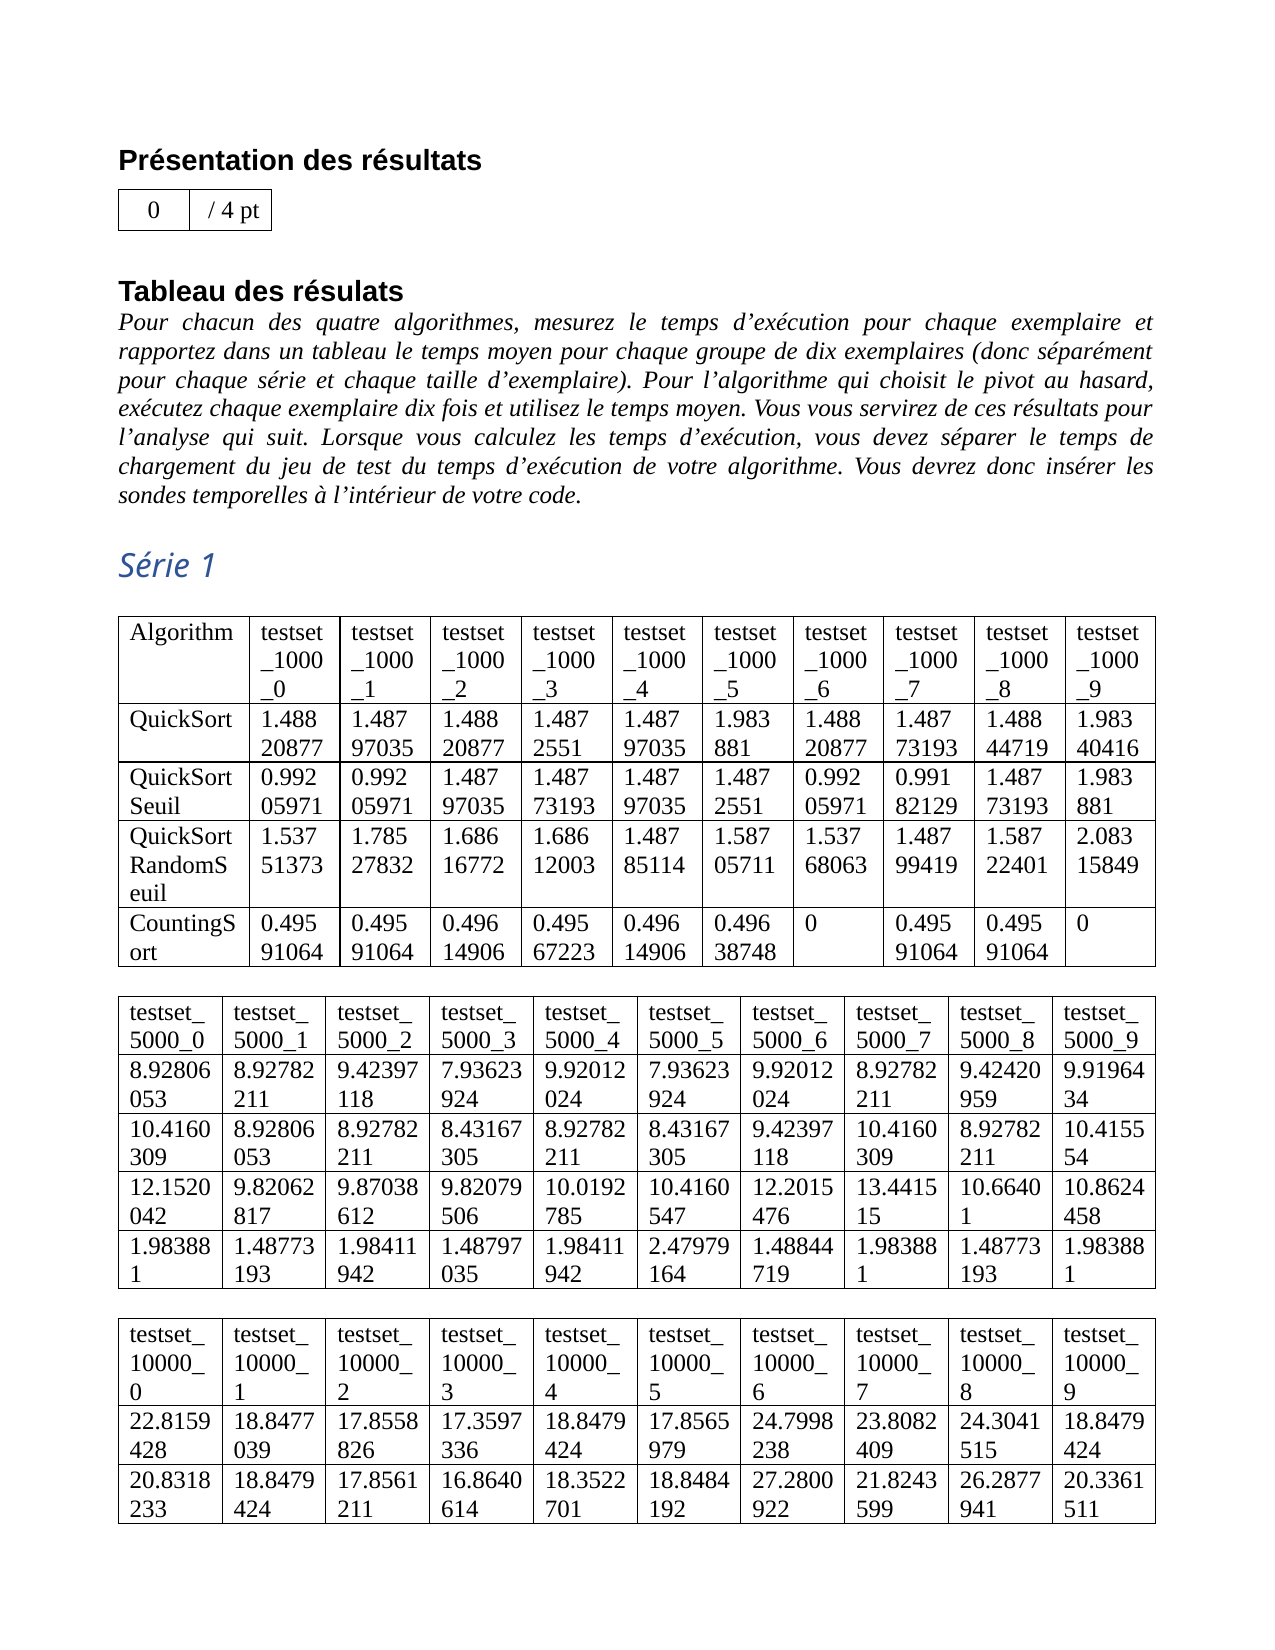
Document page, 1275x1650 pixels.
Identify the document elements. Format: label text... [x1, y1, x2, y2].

table_header testset_1000_5 [703, 617, 793, 703]
table_header testset_10000_4 [534, 1319, 637, 1405]
table_cell 20.3361511 [1053, 1465, 1155, 1522]
table_cell QuickSort [119, 704, 249, 761]
table_cell 9.82062817 [223, 1172, 325, 1230]
subtitle Série 1 [118, 541, 1157, 587]
table_cell 27.2800922 [741, 1465, 844, 1522]
table_cell 1.53751373 [250, 821, 339, 907]
table_header / 4 pt [190, 190, 271, 230]
table_cell 1.48773193 [223, 1231, 325, 1288]
table_cell 0.49614906 [431, 908, 521, 966]
table_cell 17.8565979 [638, 1406, 740, 1464]
table_cell 1.68616772 [431, 821, 521, 907]
table_cell 18.8479424 [223, 1465, 325, 1522]
table_cell 0.99205971 [794, 763, 883, 820]
table_cell CountingSort [119, 908, 249, 966]
table_cell 9.92012024 [741, 1055, 844, 1113]
table_cell 24.7998238 [741, 1406, 844, 1464]
table_cell 8.43167305 [638, 1114, 740, 1171]
table_header testset_5000_8 [949, 997, 1052, 1054]
table_cell 1.983881 [119, 1231, 222, 1288]
table_cell 12.1520042 [119, 1172, 222, 1230]
table_cell 0.49614906 [613, 908, 702, 966]
table_cell 17.8561211 [326, 1465, 429, 1522]
table_cell 21.8243599 [845, 1465, 948, 1522]
table_cell 1.983881 [1066, 763, 1155, 820]
table_cell 18.8477039 [223, 1406, 325, 1464]
table_cell 18.3522701 [534, 1465, 637, 1522]
table_header testset_10000_0 [119, 1319, 222, 1405]
table_cell 26.2877941 [949, 1465, 1052, 1522]
table_header testset_10000_7 [845, 1319, 948, 1405]
table_header testset_10000_5 [638, 1319, 740, 1405]
table_cell 0.99182129 [884, 763, 974, 820]
table_cell 0.49638748 [703, 908, 793, 966]
table_cell 23.8082409 [845, 1406, 948, 1464]
table_cell 1.4872551 [703, 763, 793, 820]
table_cell 1.48844719 [975, 704, 1065, 761]
table_cell 16.8640614 [430, 1465, 533, 1522]
table_header testset_5000_7 [845, 997, 948, 1054]
table_cell 17.3597336 [430, 1406, 533, 1464]
table_cell 20.8318233 [119, 1465, 222, 1522]
table_cell 1.48773193 [949, 1231, 1052, 1288]
table_header testset_5000_6 [741, 997, 844, 1054]
table_header testset_5000_9 [1053, 997, 1155, 1054]
table_cell 18.8479424 [534, 1406, 637, 1464]
table_header testset_5000_5 [638, 997, 740, 1054]
table_header testset_1000_4 [613, 617, 702, 703]
table_cell 1.48820877 [794, 704, 883, 761]
table_cell 9.42397118 [326, 1055, 429, 1113]
table_cell 9.92012024 [534, 1055, 637, 1113]
table_cell 1.48799419 [884, 821, 974, 907]
table_cell 0 [794, 908, 883, 966]
subtitle Tableau des résulats [118, 274, 1157, 307]
table_cell 8.92806053 [119, 1055, 222, 1113]
table_cell 1.48820877 [431, 704, 521, 761]
table_cell 17.8558826 [326, 1406, 429, 1464]
table_cell 18.8484192 [638, 1465, 740, 1522]
table_cell 1.48797035 [430, 1231, 533, 1288]
table_cell 10.4160309 [845, 1114, 948, 1171]
table_cell 0.49591064 [975, 908, 1065, 966]
table_cell 10.4160547 [638, 1172, 740, 1230]
table_cell 9.9196434 [1053, 1055, 1155, 1113]
table_cell 10.0192785 [534, 1172, 637, 1230]
table_cell 1.48785114 [613, 821, 702, 907]
table_cell 1.68612003 [522, 821, 612, 907]
table_cell 18.8479424 [1053, 1406, 1155, 1464]
table_cell 13.441515 [845, 1172, 948, 1230]
table_cell 9.42397118 [741, 1114, 844, 1171]
table_cell 7.93623924 [638, 1055, 740, 1113]
table_cell 0.49591064 [341, 908, 430, 966]
table_cell 22.8159428 [119, 1406, 222, 1464]
table_cell 10.4160309 [119, 1114, 222, 1171]
table_header testset_5000_1 [223, 997, 325, 1054]
table_cell 1.48773193 [884, 704, 974, 761]
table_cell 8.92782211 [223, 1055, 325, 1113]
table_cell 1.48773193 [975, 763, 1065, 820]
table_cell 10.8624458 [1053, 1172, 1155, 1230]
table_cell 0.49567223 [522, 908, 612, 966]
table_cell 0.49591064 [884, 908, 974, 966]
table_cell 0.49591064 [250, 908, 339, 966]
table_cell 7.93623924 [430, 1055, 533, 1113]
table_header testset_10000_3 [430, 1319, 533, 1405]
table_cell 1.58705711 [703, 821, 793, 907]
table_cell 1.78527832 [341, 821, 430, 907]
table_cell 8.43167305 [430, 1114, 533, 1171]
table_header testset_10000_6 [741, 1319, 844, 1405]
table_header testset_5000_4 [534, 997, 637, 1054]
table_header testset_1000_7 [884, 617, 974, 703]
table_header testset_5000_2 [326, 997, 429, 1054]
table_cell 1.4872551 [522, 704, 612, 761]
table_header testset_5000_0 [119, 997, 222, 1054]
table_cell 1.98340416 [1066, 704, 1155, 761]
text Pour chacun des quatre algorithmes, mesurez le temps d’exécution pour chaque exemplaire et rapportez dans un tableau le temps moyen pour chaque groupe de dix exemplaires (donc séparément pour chaque série et chaque taille d’exemplaire). Pour l’algorithme qui choisit le pivot au hasard, exécutez chaque exemplaire dix fois et utilisez le temps moyen. Vous vous servirez de ces résultats pour l’analyse qui suit. Lorsque vous calculez les temps d’exécution, vous devez séparer le temps de chargement du jeu de test du temps d’exécution de votre algorithme. Vous devrez donc insérer les sondes temporelles à l’intérieur de votre code. [118, 307, 1157, 508]
table_cell 0.99205971 [341, 763, 430, 820]
table_header testset_1000_9 [1066, 617, 1155, 703]
table_cell 0 [1066, 908, 1155, 966]
table_cell 1.983881 [845, 1231, 948, 1288]
table_cell 1.48797035 [431, 763, 521, 820]
table_header testset_10000_9 [1053, 1319, 1155, 1405]
table_header testset_10000_8 [949, 1319, 1052, 1405]
table_cell 10.66401 [949, 1172, 1052, 1230]
table_cell 8.92782211 [845, 1055, 948, 1113]
table_header testset_5000_3 [430, 997, 533, 1054]
table_header testset_10000_2 [326, 1319, 429, 1405]
table_cell 8.92782211 [326, 1114, 429, 1171]
table_cell 8.92782211 [949, 1114, 1052, 1171]
table_cell 8.92806053 [223, 1114, 325, 1171]
table_cell 8.92782211 [534, 1114, 637, 1171]
table_cell 1.48820877 [250, 704, 339, 761]
table_cell 1.48797035 [613, 704, 702, 761]
table_cell 1.983881 [1053, 1231, 1155, 1288]
table_header testset_1000_0 [250, 617, 339, 703]
table_header testset_1000_1 [341, 617, 430, 703]
table_cell 2.47979164 [638, 1231, 740, 1288]
table_cell 1.48773193 [522, 763, 612, 820]
table_cell 24.3041515 [949, 1406, 1052, 1464]
table_cell 1.98411942 [534, 1231, 637, 1288]
table_header 0 [119, 190, 189, 230]
table_cell 1.983881 [703, 704, 793, 761]
table_cell 9.82079506 [430, 1172, 533, 1230]
table_cell 1.48797035 [341, 704, 430, 761]
table_cell 1.53768063 [794, 821, 883, 907]
table_cell QuickSortRandomSeuil [119, 821, 249, 907]
table_cell 1.98411942 [326, 1231, 429, 1288]
table_header testset_1000_8 [975, 617, 1065, 703]
table_cell QuickSortSeuil [119, 763, 249, 820]
subtitle Présentation des résultats [118, 143, 1157, 177]
table_cell 10.415554 [1053, 1114, 1155, 1171]
table_cell 2.08315849 [1066, 821, 1155, 907]
table_cell 1.48844719 [741, 1231, 844, 1288]
table_cell 9.42420959 [949, 1055, 1052, 1113]
table_cell 1.58722401 [975, 821, 1065, 907]
table_cell 0.99205971 [250, 763, 339, 820]
table_cell 1.48797035 [613, 763, 702, 820]
table_cell 12.2015476 [741, 1172, 844, 1230]
table_header testset_1000_3 [522, 617, 612, 703]
table_cell 9.87038612 [326, 1172, 429, 1230]
table_header testset_1000_2 [431, 617, 521, 703]
table_header testset_1000_6 [794, 617, 883, 703]
table_header testset_10000_1 [223, 1319, 325, 1405]
table_header Algorithm [119, 617, 249, 703]
